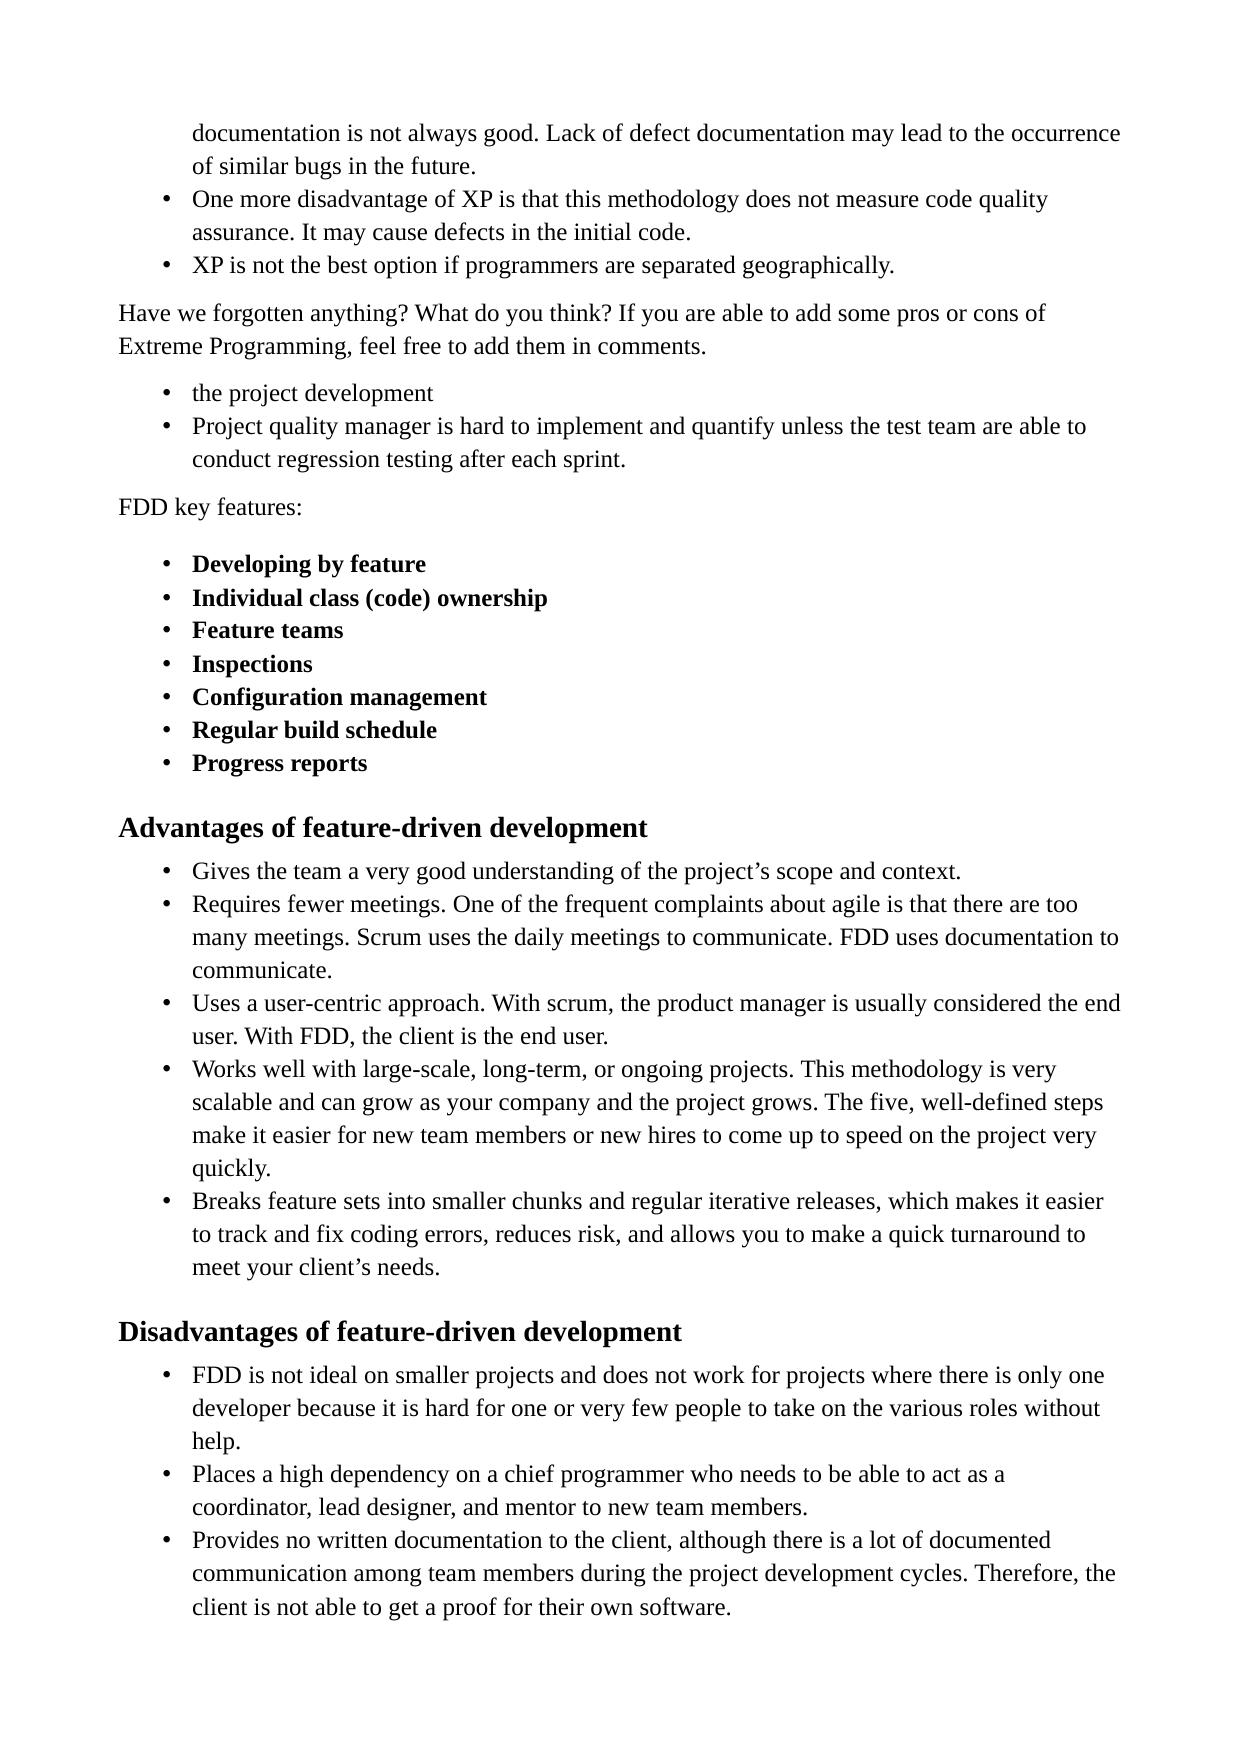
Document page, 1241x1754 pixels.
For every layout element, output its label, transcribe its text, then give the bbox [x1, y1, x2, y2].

list Provides no written documentation to the client, although there is a lot of documented communication among team members during the project development cycles. Therefore, the client is not able to get a proof for their own software. [162, 1526, 1122, 1620]
list Breaks feature sets into smaller chunks and regular iterative releases, which makes it easier to track and fix coding errors, reduces risk, and allows you to make a quick turnaround to meet your client’s needs. [162, 1186, 1122, 1281]
list Requires fewer meetings. One of the frequent complaints about agile is that there are too many meetings. Scrum uses the daily meetings to communicate. FDD uses documentation to communicate. [162, 889, 1122, 984]
list Uses a user-centric approach. With scrum, the product manager is usually considered the end user. With FDD, the client is the end user. [162, 988, 1122, 1050]
list the project development [162, 378, 1122, 407]
list FDD is not ideal on smaller projects and does not work for projects where there is only one developer because it is hard for one or very few people to take on the various roles without help. [162, 1360, 1122, 1455]
list Feature teams [162, 616, 1122, 644]
list Inspections [162, 649, 1122, 677]
list Gives the team a very good understanding of the project’s scope and context. [162, 856, 1122, 885]
list Developing by feature [162, 549, 1122, 578]
list Regular build schedule [162, 715, 1122, 743]
list Project quality manager is hard to implement and quantify unless the test team are able to conduct regression testing after each sprint. [162, 411, 1122, 473]
list documentation is not always good. Lack of defect documentation may lead to the occurrence of similar bugs in the future. [162, 118, 1122, 180]
list One more disadvantage of XP is that this methodology does not measure code quality assurance. It may cause defects in the initial code. [162, 184, 1122, 246]
list Configuration management [162, 682, 1122, 710]
subtitle Advantages of feature-driven development [118, 810, 1122, 843]
subtitle Disadvantages of feature-driven development [118, 1314, 1122, 1348]
list XP is not the best option if programmers are separated geographically. [162, 250, 1122, 279]
list Individual class (code) ownership [162, 583, 1122, 611]
list Works well with large-scale, long-term, or ongoing projects. This methodology is very scalable and can grow as your company and the project grows. The five, well-defined steps make it easier for new team members or new hires to come up to speed on the project very quickly. [162, 1054, 1122, 1182]
text FDD key features: [118, 492, 1122, 521]
text Have we forgotten anything? What do you think? If you are able to add some pros or cons of Extreme Programming, feel free to add them in comments. [118, 298, 1122, 359]
list Progress reports [162, 748, 1122, 776]
list Places a high dependency on a chief programmer who needs to be able to act as a coordinator, lead designer, and mentor to new team members. [162, 1459, 1122, 1521]
